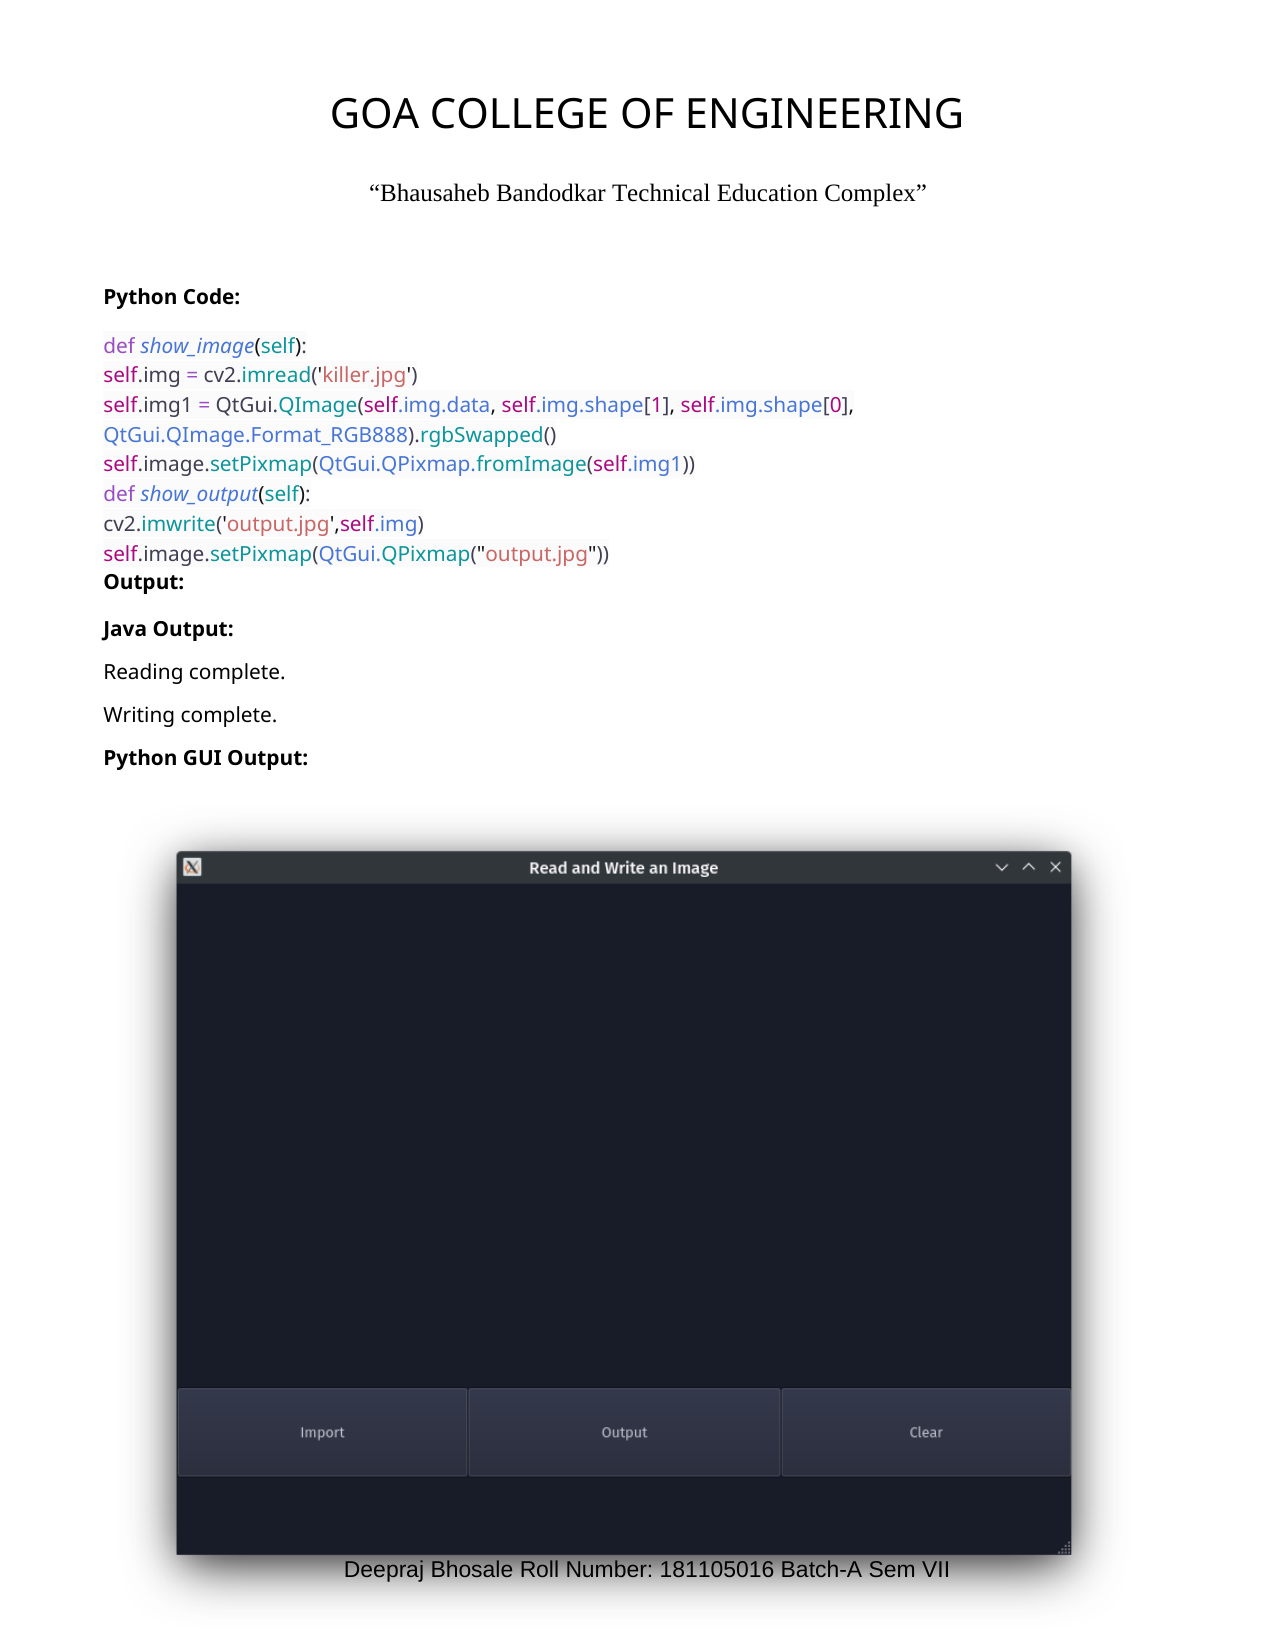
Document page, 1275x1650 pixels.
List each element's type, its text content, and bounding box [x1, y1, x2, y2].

text Python GUI Output: [103, 743, 1191, 772]
text Java Output: [103, 614, 1191, 643]
text cv2.imwrite('output.jpg',self.img) [103, 508, 1191, 537]
text self.img1 = QtGui.QImage(self.img.data, self.img.shape[1], self.img.shape[0], QtGui.QImage.Format_RGB888).rgbSwapped() [103, 389, 1191, 448]
text Output: [103, 567, 1191, 596]
text def show_output(self): [103, 478, 1191, 508]
text Reading complete. [103, 657, 1191, 686]
text Writing complete. [103, 700, 1191, 729]
text def show_image(self): [103, 329, 1191, 359]
text Python Code: [103, 282, 1191, 311]
text self.image.setPixmap(QtGui.QPixmap("output.jpg")) [103, 537, 1191, 567]
text self.image.setPixmap(QtGui.QPixmap.fromImage(self.img1)) [103, 448, 1191, 478]
text self.img = cv2.imread('killer.jpg') [103, 359, 1191, 389]
picture [104, 792, 1144, 1641]
